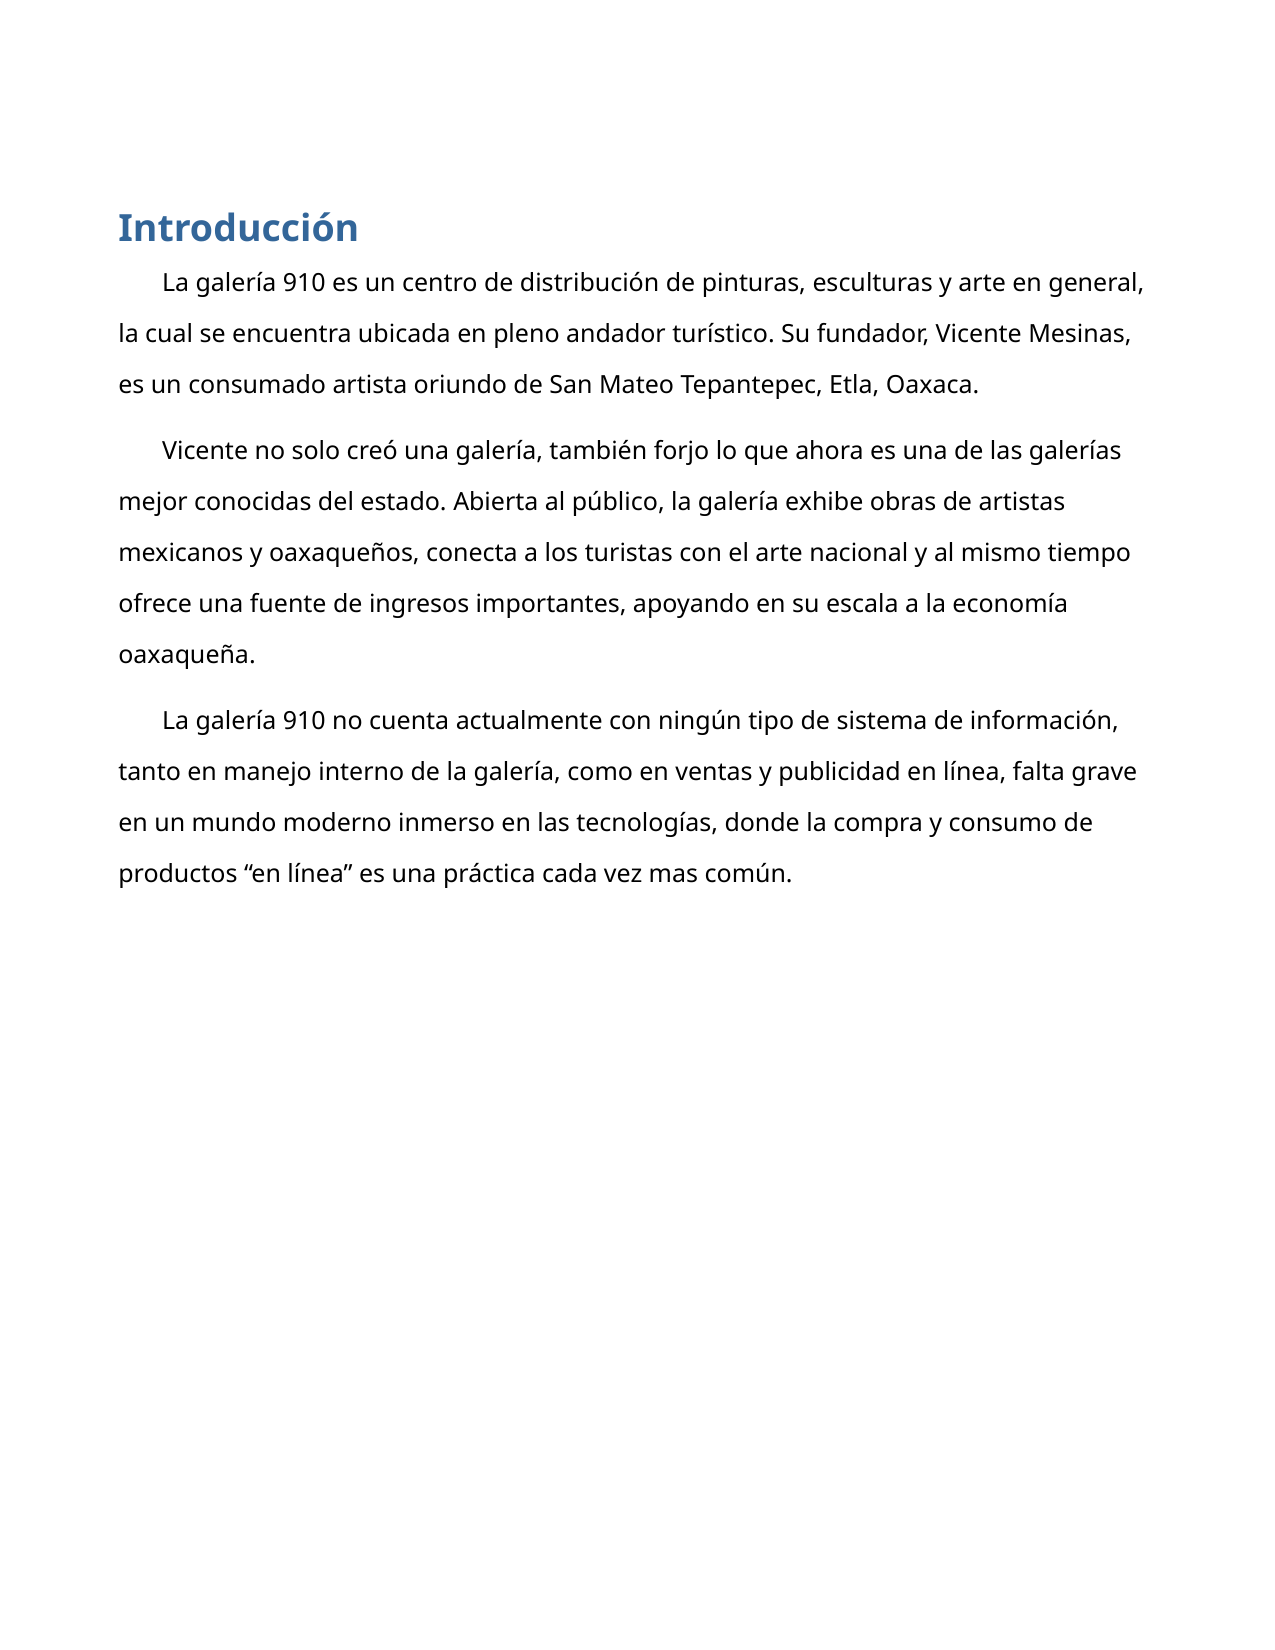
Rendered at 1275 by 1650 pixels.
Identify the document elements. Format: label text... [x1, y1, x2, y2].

subtitle Introducción [118, 201, 1157, 252]
text Vicente no solo creó una galería, también forjo lo que ahora es una de las galerías mejor conocidas del estado. Abierta al público, la galería exhibe obras de artistas mexicanos y oaxaqueños, conecta a los turistas con el arte nacional y al mismo tiempo ofrece una fuente de ingresos importantes, apoyando en su escala a la economía oaxaqueña. [118, 433, 1157, 671]
text La galería 910 no cuenta actualmente con ningún tipo de sistema de información, tanto en manejo interno de la galería, como en ventas y publicidad en línea, falta grave en un mundo moderno inmerso en las tecnologías, donde la compra y consumo de productos “en línea” es una práctica cada vez mas común. [118, 702, 1157, 889]
text La galería 910 es un centro de distribución de pinturas, esculturas y arte en general, la cual se encuentra ubicada en pleno andador turístico. Su fundador, Vicente Mesinas, es un consumado artista oriundo de San Mateo Tepantepec, Etla, Oaxaca. [118, 265, 1157, 401]
